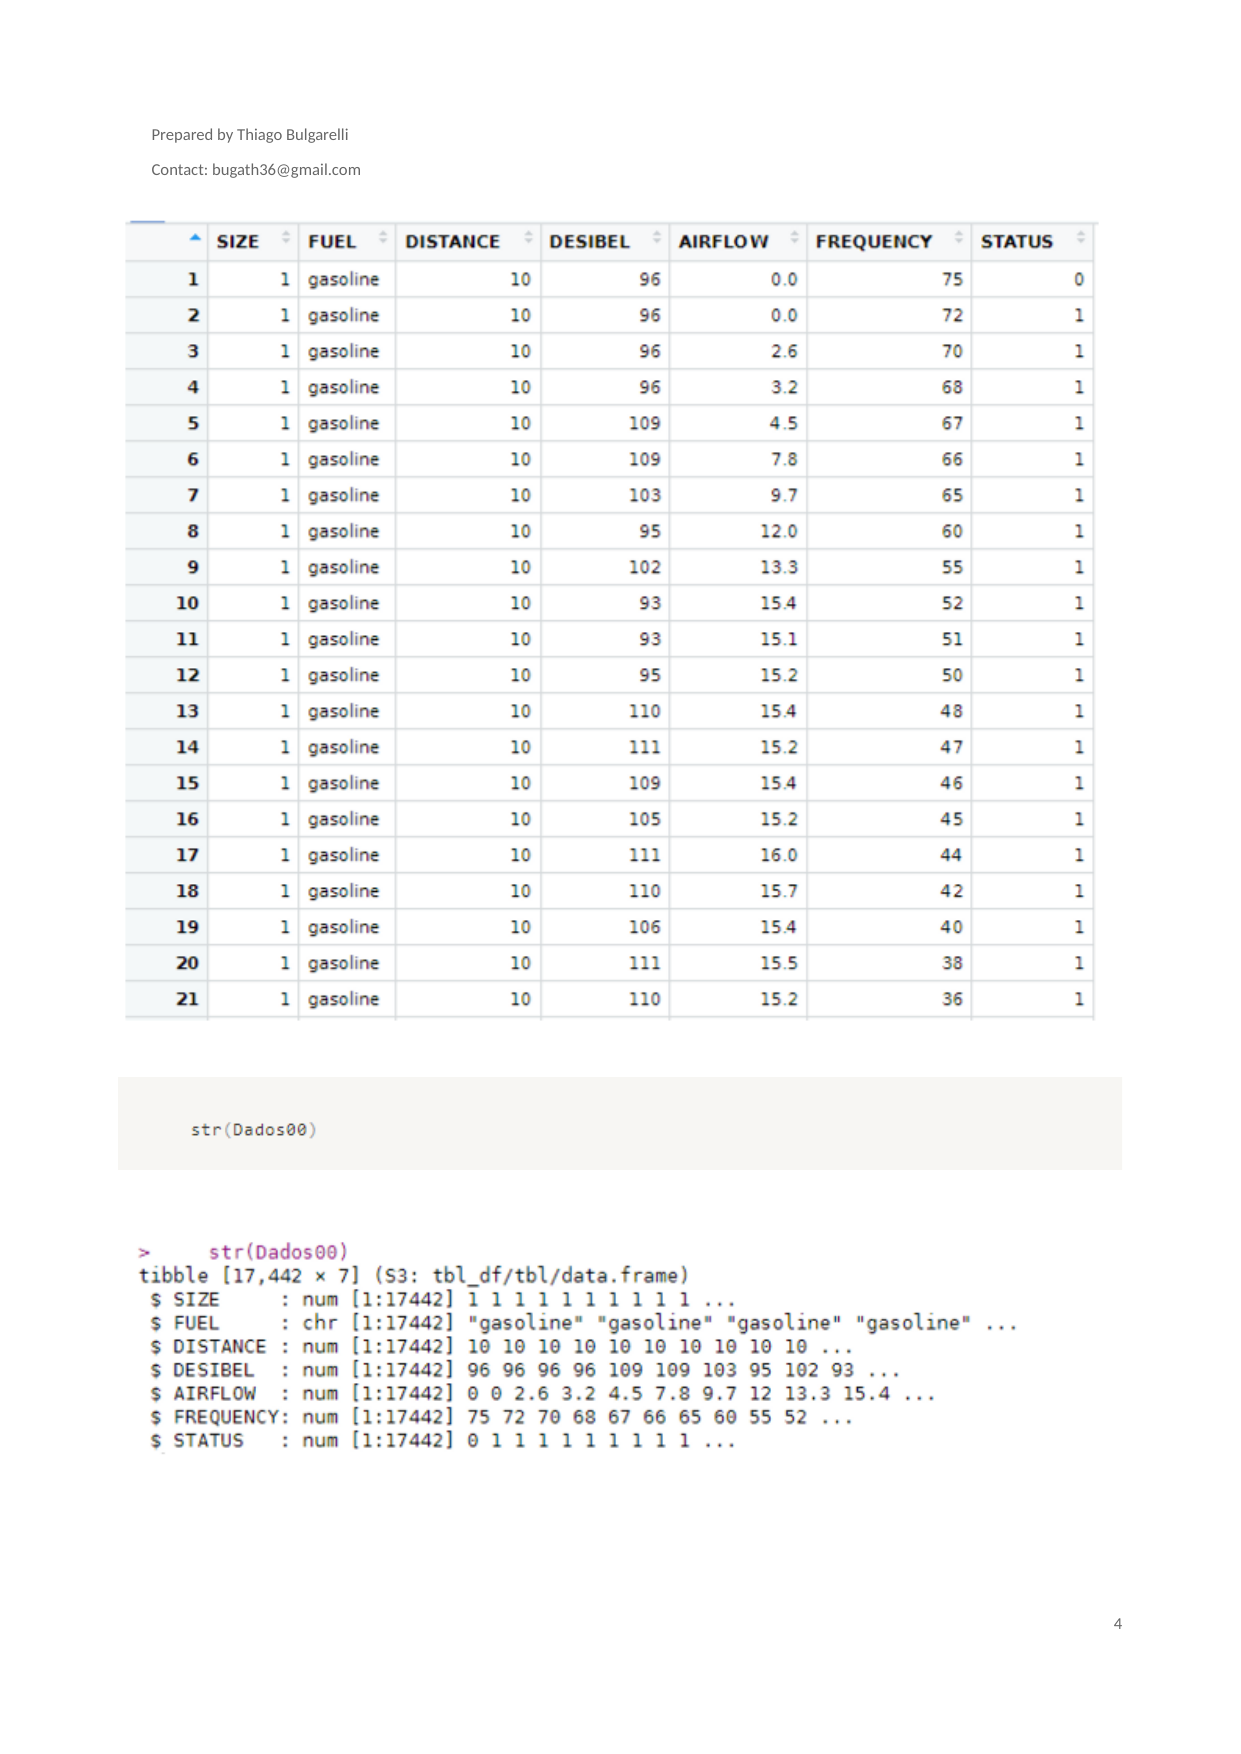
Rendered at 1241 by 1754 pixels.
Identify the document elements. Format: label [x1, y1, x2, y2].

picture [123, 1230, 1040, 1459]
picture [121, 218, 1099, 1024]
picture [118, 1077, 1123, 1170]
